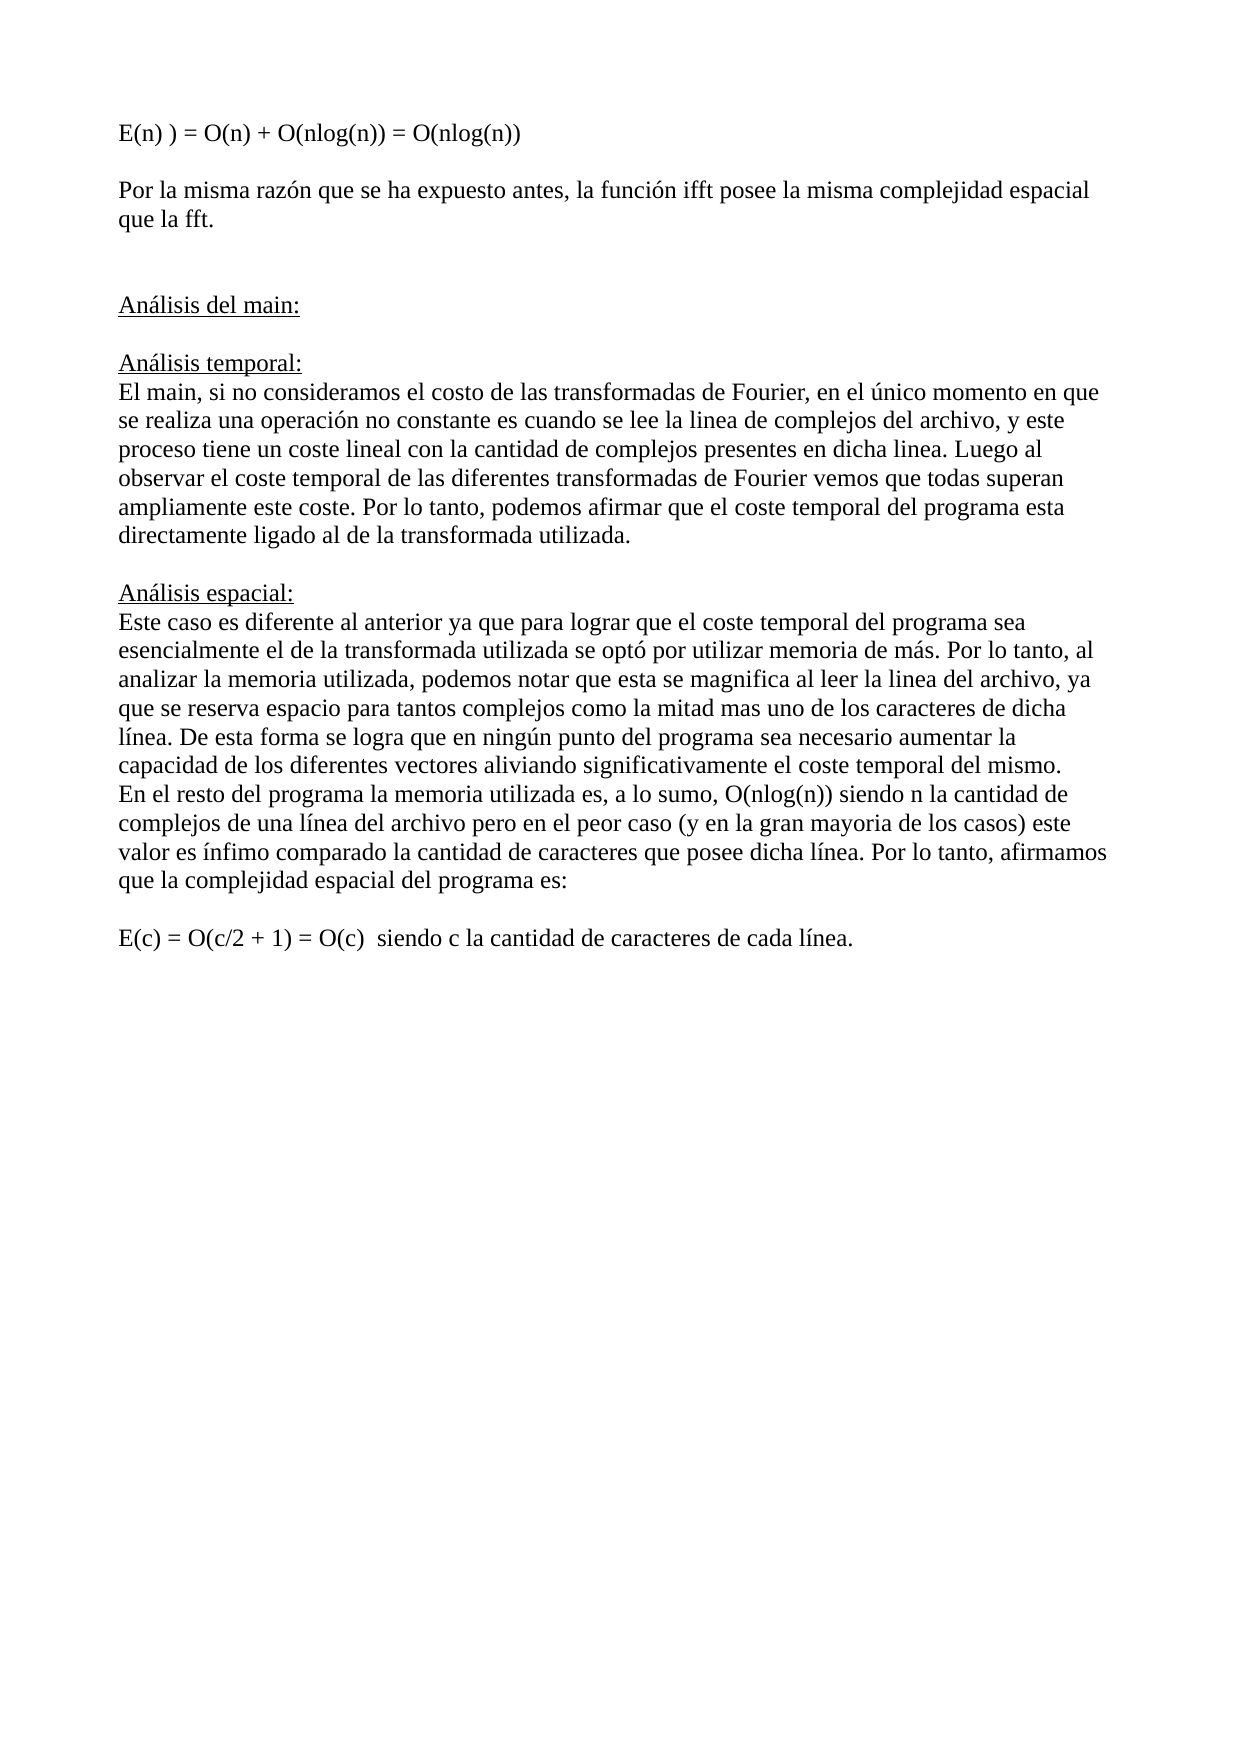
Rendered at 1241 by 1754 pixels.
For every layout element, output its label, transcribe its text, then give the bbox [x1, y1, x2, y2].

text E(n) ) = O(n) + O(nlog(n)) = O(nlog(n)) [118, 118, 1122, 147]
text El main, si no consideramos el costo de las transformadas de Fourier, en el único momento en que se realiza una operación no constante es cuando se lee la linea de complejos del archivo, y este proceso tiene un coste lineal con la cantidad de complejos presentes en dicha linea. Luego al observar el coste temporal de las diferentes transformadas de Fourier vemos que todas superan ampliamente este coste. Por lo tanto, podemos afirmar que el coste temporal del programa esta directamente ligado al de la transformada utilizada. [118, 377, 1122, 549]
text Análisis espacial: [118, 578, 1122, 607]
text Por la misma razón que se ha expuesto antes, la función ifft posee la misma complejidad espacial que la fft. [118, 176, 1122, 233]
text Este caso es diferente al anterior ya que para lograr que el coste temporal del programa sea esencialmente el de la transformada utilizada se optó por utilizar memoria de más. Por lo tanto, al analizar la memoria utilizada, podemos notar que esta se magnifica al leer la linea del archivo, ya que se reserva espacio para tantos complejos como la mitad mas uno de los caracteres de dicha línea. De esta forma se logra que en ningún punto del programa sea necesario aumentar la capacidad de los diferentes vectores aliviando significativamente el coste temporal del mismo. [118, 607, 1122, 779]
text Análisis temporal: [118, 348, 1122, 377]
text E(c) = O(c/2 + 1) = O(c) siendo c la cantidad de caracteres de cada línea. [118, 923, 1122, 952]
text Análisis del main: [118, 291, 1122, 319]
text En el resto del programa la memoria utilizada es, a lo sumo, O(nlog(n)) siendo n la cantidad de complejos de una línea del archivo pero en el peor caso (y en la gran mayoria de los casos) este valor es ínfimo comparado la cantidad de caracteres que posee dicha línea. Por lo tanto, afirmamos que la complejidad espacial del programa es: [118, 779, 1122, 894]
